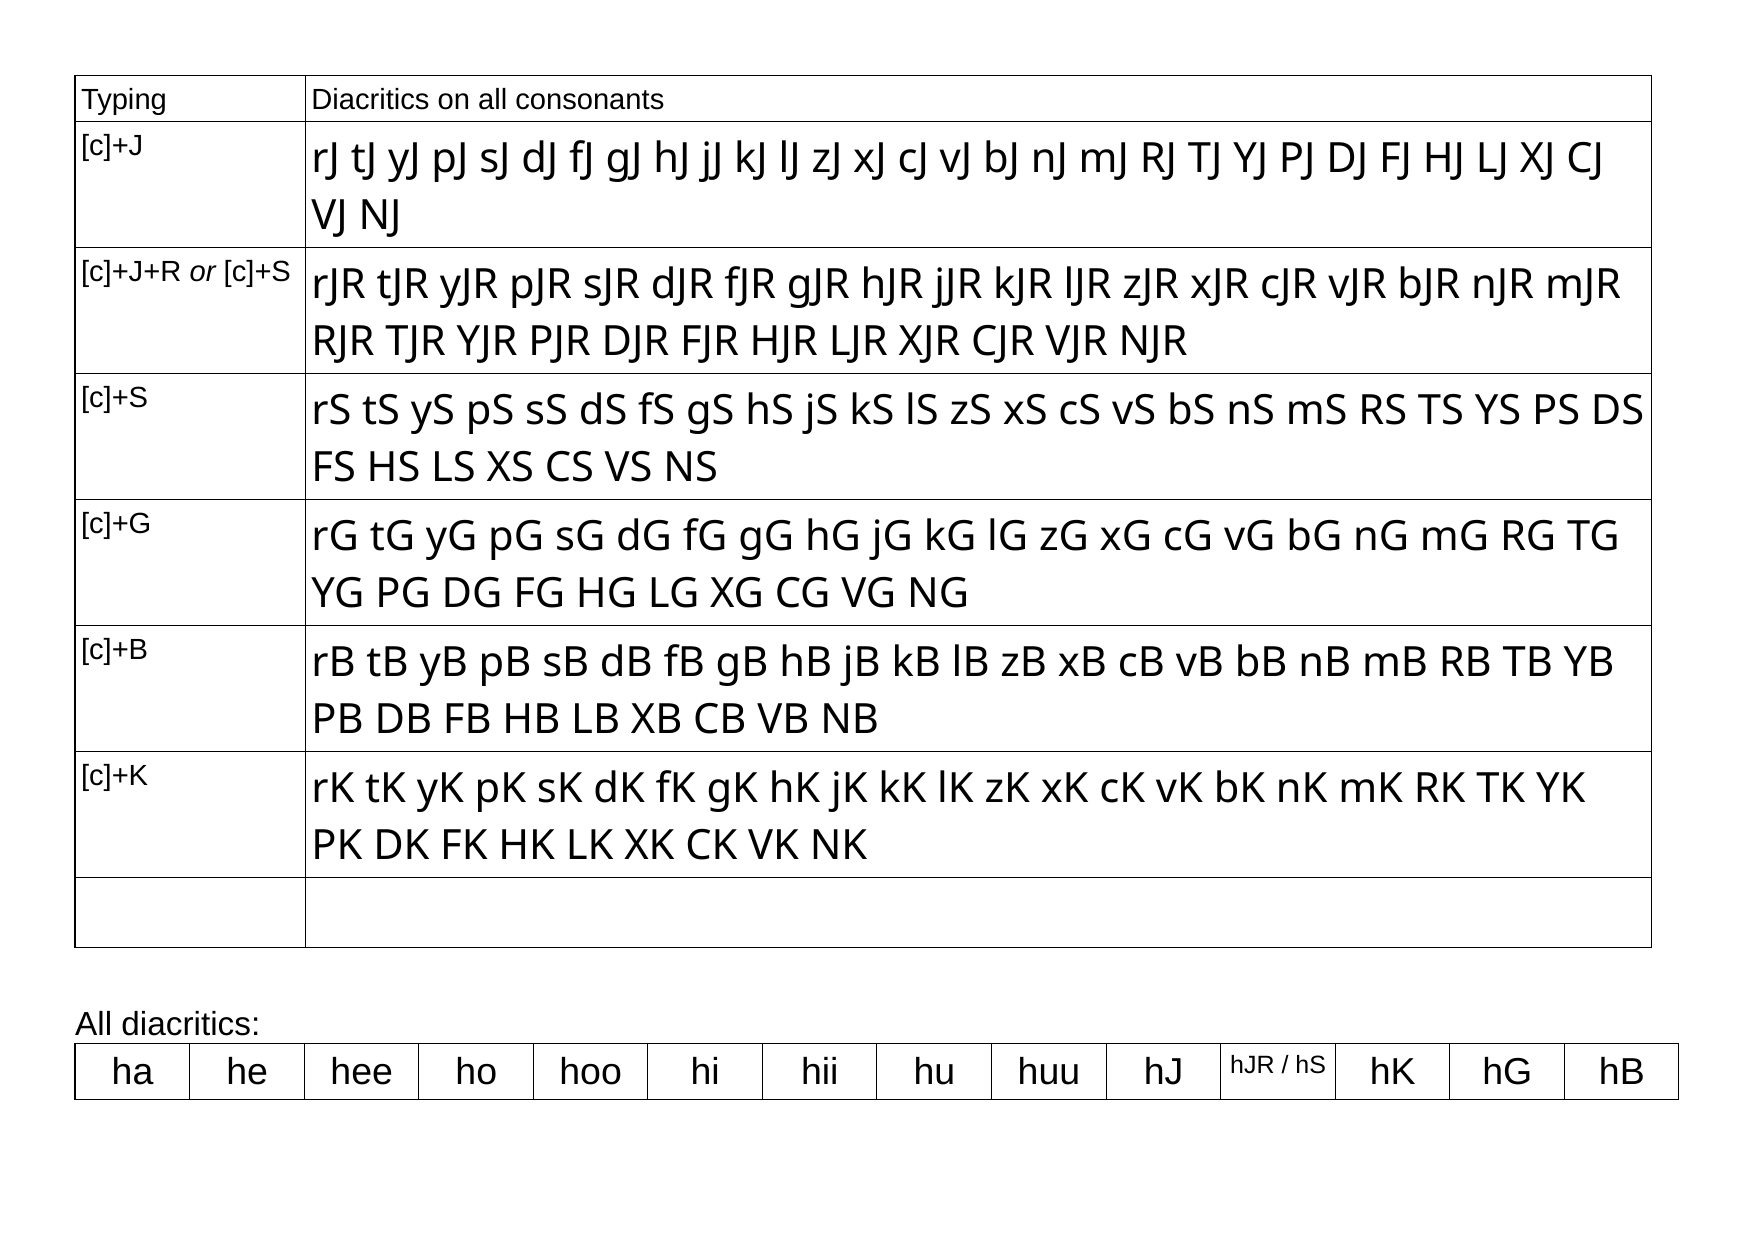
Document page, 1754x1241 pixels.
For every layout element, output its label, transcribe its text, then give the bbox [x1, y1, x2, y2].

table_header huu [992, 1044, 1106, 1098]
table_cell rB tB yB pB sB dB fB gB hB jB kB lB zB xB cB vB bB nB mB RB TB YB PB DB FB HB LB XB CB VB NB [306, 626, 1651, 751]
table_header hee [305, 1044, 418, 1098]
table_header hJR / hS [1221, 1044, 1335, 1098]
table_header hB [1565, 1044, 1678, 1098]
table_cell [c]+B [76, 626, 305, 751]
table_cell rG tG yG pG sG dG fG gG hG jG kG lG zG xG cG vG bG nG mG RG TG YG PG DG FG HG LG XG CG VG NG [306, 500, 1651, 625]
table_cell [c]+G [76, 500, 305, 625]
table_header hoo [534, 1044, 647, 1098]
table_cell [76, 878, 305, 947]
table_cell [c]+J [76, 122, 305, 247]
table_cell rJR tJR yJR pJR sJR dJR fJR gJR hJR jJR kJR lJR zJR xJR cJR vJR bJR nJR mJR RJR TJR YJR PJR DJR FJR HJR LJR XJR CJR VJR NJR [306, 248, 1651, 373]
table_cell rS tS yS pS sS dS fS gS hS jS kS lS zS xS cS vS bS nS mS RS TS YS PS DS FS HS LS XS CS VS NS [306, 374, 1651, 499]
table_cell [306, 878, 1651, 947]
table_cell rJ tJ yJ pJ sJ dJ fJ gJ hJ jJ kJ lJ zJ xJ cJ vJ bJ nJ mJ RJ TJ YJ PJ DJ FJ HJ LJ XJ CJ VJ NJ [306, 122, 1651, 247]
table_header ha [76, 1044, 189, 1098]
table_cell rK tK yK pK sK dK fK gK hK jK kK lK zK xK cK vK bK nK mK RK TK YK PK DK FK HK LK XK CK VK NK [306, 752, 1651, 877]
text All diacritics: [75, 1004, 1679, 1043]
table_header ho [419, 1044, 533, 1098]
table_cell [c]+S [76, 374, 305, 499]
table_header Typing [76, 76, 305, 121]
table_header hii [763, 1044, 876, 1098]
table_header hG [1450, 1044, 1564, 1098]
table_header Diacritics on all consonants [306, 76, 1651, 121]
table_header hJ [1107, 1044, 1220, 1098]
table_header hK [1336, 1044, 1449, 1098]
table_cell [c]+J+R or [c]+S [76, 248, 305, 373]
table_header he [190, 1044, 304, 1098]
table_cell [c]+K [76, 752, 305, 877]
table_header hu [877, 1044, 991, 1098]
table_header hi [648, 1044, 762, 1098]
